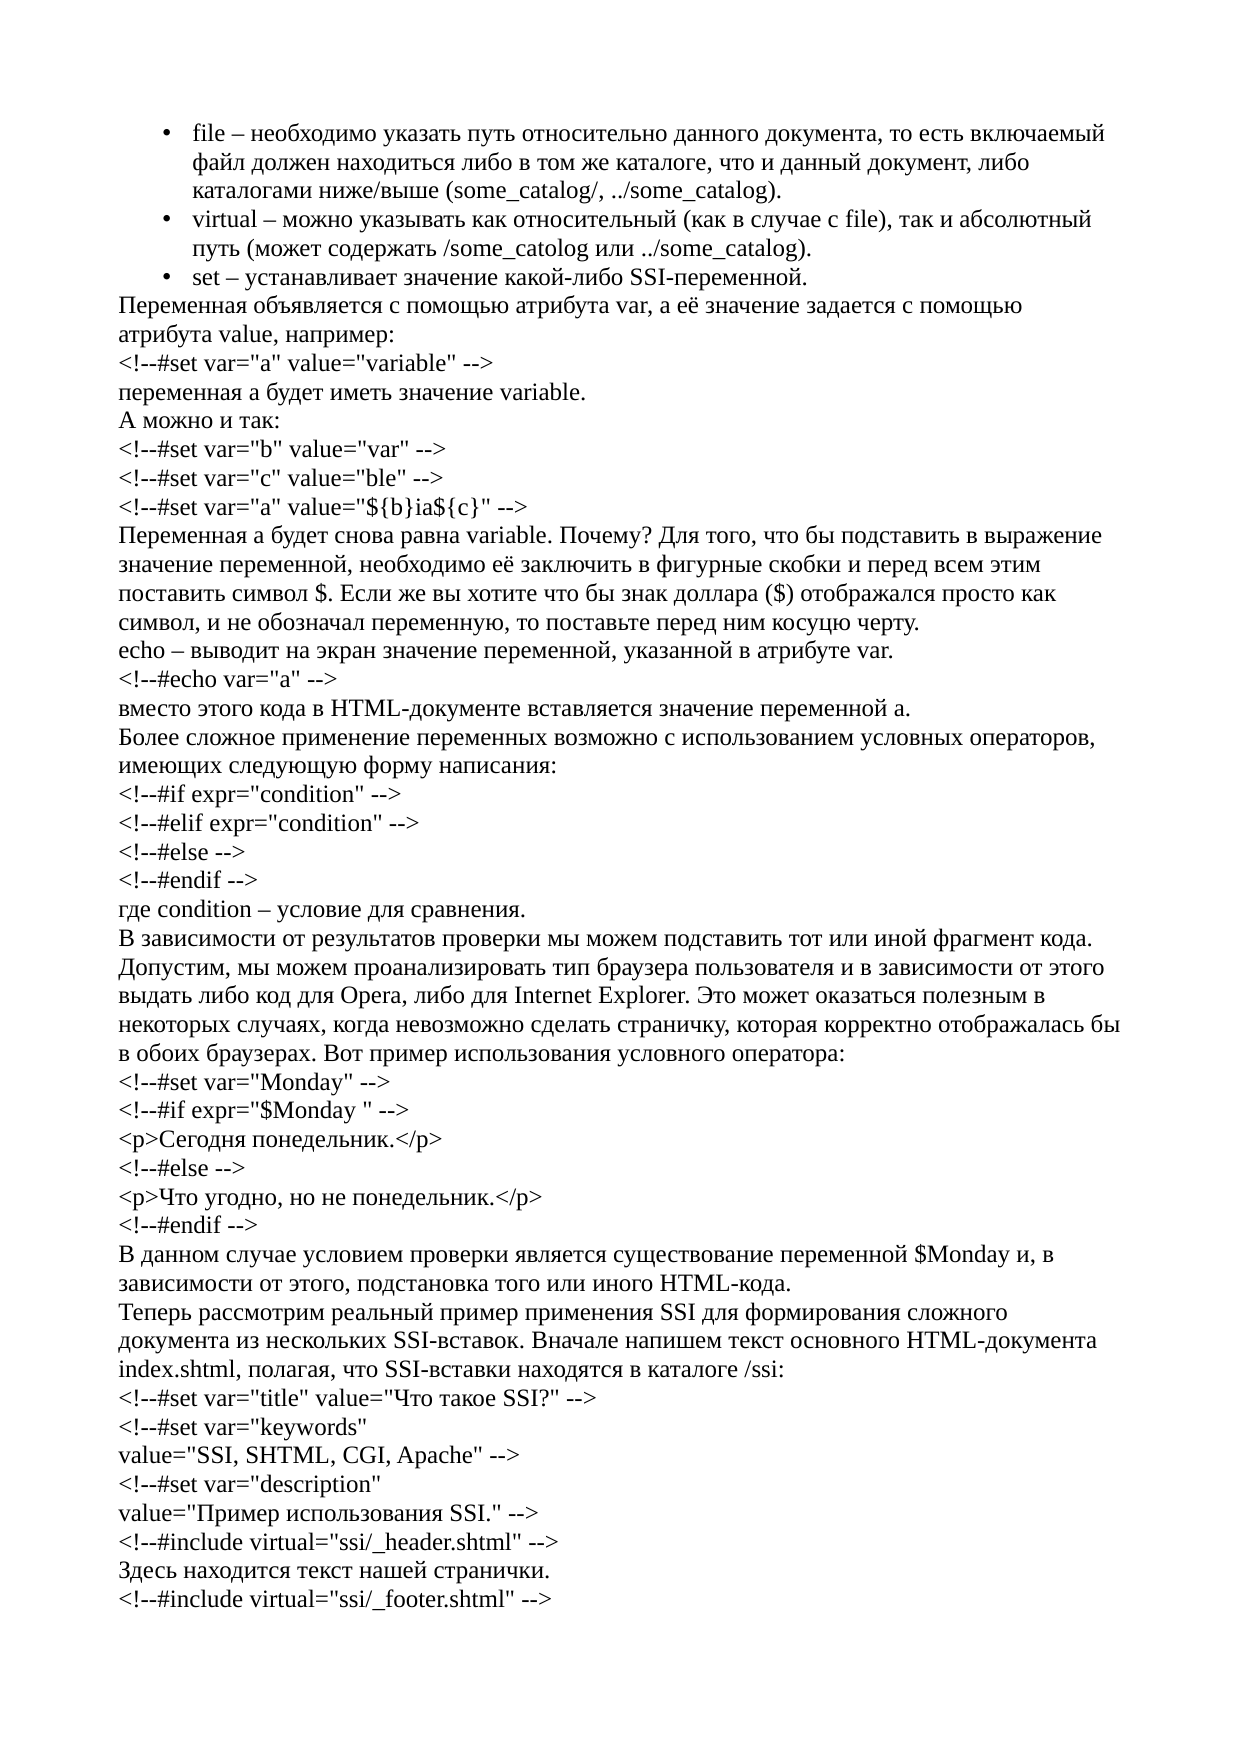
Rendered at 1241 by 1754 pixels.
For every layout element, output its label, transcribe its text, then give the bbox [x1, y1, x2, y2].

text <!--#set var="b" value="var" --> <!--#set var="c" value="ble" --> <!--#set var="a" value="${b}ia${c}" --> [118, 434, 1122, 521]
text где condition – условие для сравнения. [118, 894, 1122, 923]
text <!--#echo var="a" --> [118, 664, 1122, 693]
text echo – выводит на экран значение переменной, указанной в атрибуте var. [118, 636, 1122, 664]
text Более сложное применение переменных возможно с использованием условных операторов, имеющих следующую форму написания: [118, 722, 1122, 779]
text В данном случае условием проверки является существование переменной $Monday и, в зависимости от этого, подстановка того или иного HTML-кода. [118, 1239, 1122, 1297]
text Теперь рассмотрим реальный пример применения SSI для формирования сложного документа из нескольких SSI-вставок. Вначале напишем текст основного HTML-документа index.shtml, полагая, что SSI-вставки находятся в каталоге /ssi: [118, 1297, 1122, 1383]
text А можно и так: [118, 406, 1122, 434]
text В зависимости от результатов проверки мы можем подставить тот или иной фрагмент кода. Допустим, мы можем проанализировать тип браузера пользователя и в зависимости от этого выдать либо код для Opera, либо для Internet Explorer. Это может оказаться полезным в некоторых случаях, когда невозможно сделать страничку, которая корректно отображалась бы в обоих браузерах. Вот пример использования условного оператора: [118, 923, 1122, 1067]
list virtual – можно указывать как относительный (как в случае с file), так и абсолютный путь (может содержать /some_catolog или ../some_catalog). [162, 204, 1122, 262]
list file – необходимо указать путь относительно данного документа, то есть включаемый файл должен находиться либо в том же каталоге, что и данный документ, либо каталогами ниже/выше (some_catalog/, ../some_catalog). [162, 118, 1122, 204]
list set – устанавливает значение какой-либо SSI-переменной. [162, 262, 1122, 291]
text переменная a будет иметь значение variable. [118, 377, 1122, 406]
text <!--#set var="Monday" --> <!--#if expr="$Monday " --> <p>Сегодня понедельник.</p> <!--#else --> <p>Что угодно, но не понедельник.</p> <!--#endif --> [118, 1067, 1122, 1239]
text вместо этого кода в HTML-документе вставляется значение переменной a. [118, 693, 1122, 722]
text <!--#set var="a" value="variable" --> [118, 348, 1122, 377]
text Переменная a будет снова равна variable. Почему? Для того, что бы подставить в выражение значение переменной, необходимо её заключить в фигурные скобки и перед всем этим поставить символ $. Если же вы хотите что бы знак доллара ($) отображался просто как символ, и не обозначал переменную, то поставьте перед ним косуцю черту. [118, 521, 1122, 636]
text Переменная объявляется с помощью атрибута var, а её значение задается с помощью атрибута value, например: [118, 291, 1122, 348]
text <!--#set var="title" value="Что такое SSI?" --> <!--#set var="keywords" value="SSI, SHTML, CGI, Apache" --> <!--#set var="description" value="Пример использования SSI." --> <!--#include virtual="ssi/_header.shtml" --> Здесь находится текст нашей странички. <!--#include virtual="ssi/_footer.shtml" --> [118, 1383, 1122, 1613]
text <!--#if expr="condition" --> <!--#elif expr="condition" --> <!--#else --> <!--#endif --> [118, 779, 1122, 894]
